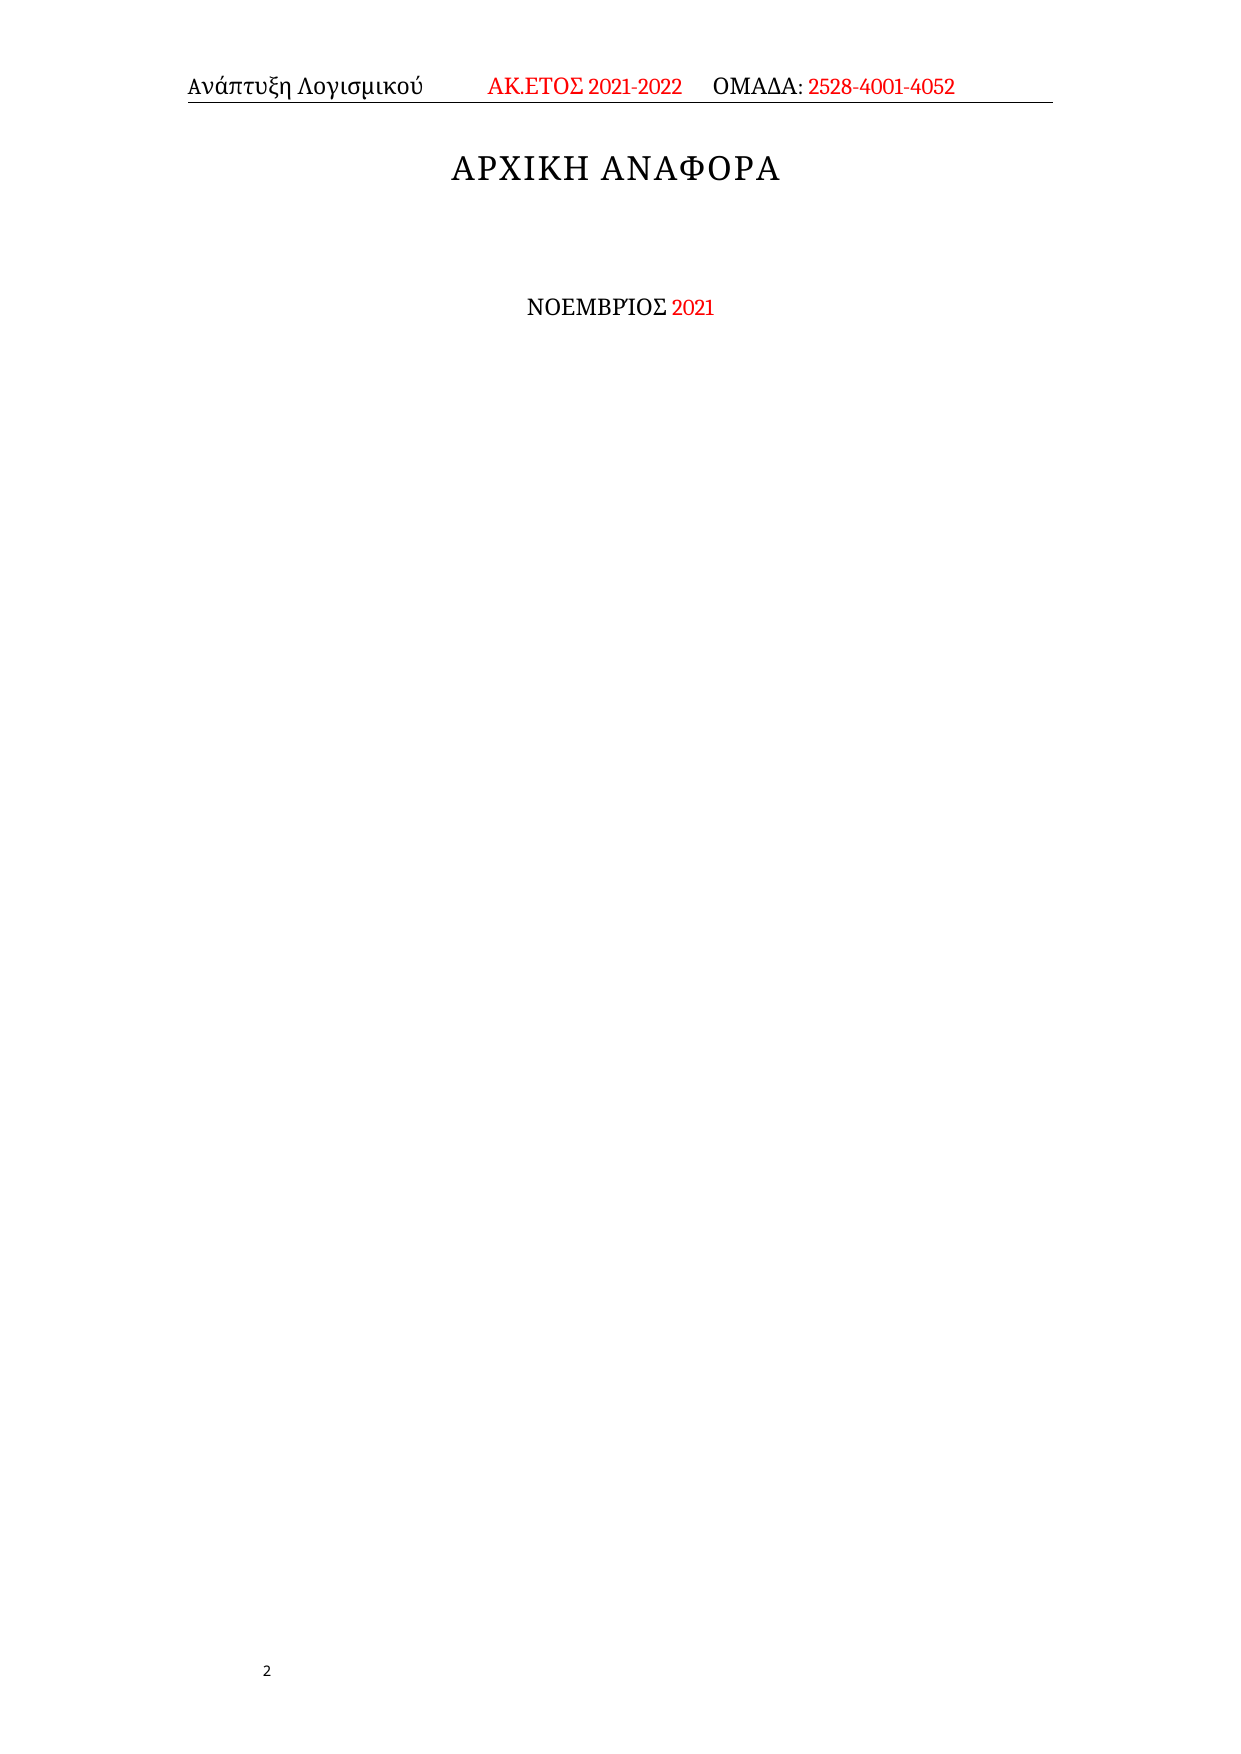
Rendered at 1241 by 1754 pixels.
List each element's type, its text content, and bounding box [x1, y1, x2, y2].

subtitle αρχικη ΑΝΑΦΟΡΑ [187, 150, 1053, 188]
text ΝΟΕΜΒΡΊΟΣ 2021 [187, 295, 1053, 321]
